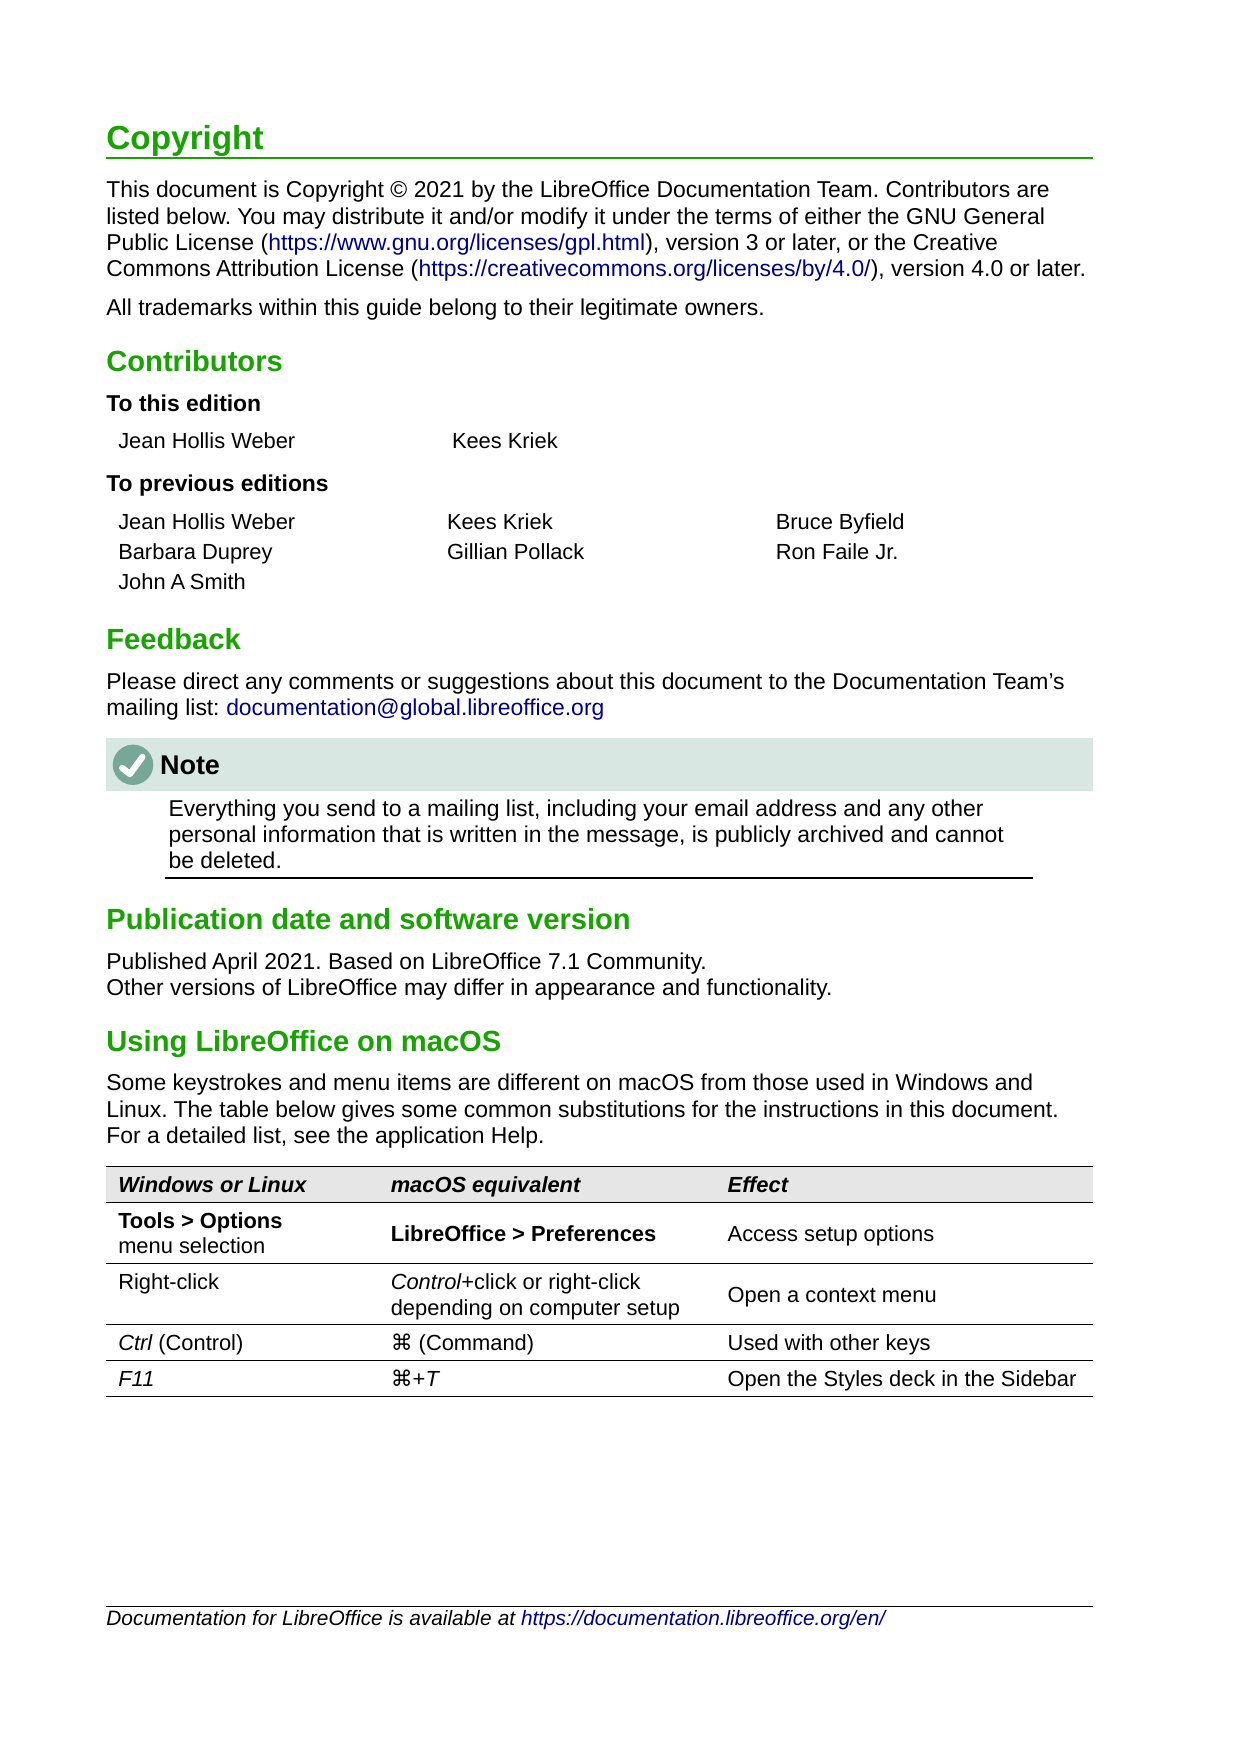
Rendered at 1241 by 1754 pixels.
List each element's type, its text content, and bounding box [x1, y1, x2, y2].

table_cell Access setup options [716, 1203, 1093, 1263]
table_cell Gillian Pollack [435, 539, 764, 569]
text Published April 2021. Based on LibreOffice 7.1 Community. Other versions of LibreOffice may differ in appearance and functionality. [106, 948, 1093, 1000]
text Some keystrokes and menu items are different on macOS from those used in Windows and Linux. The table below gives some common substitutions for the instructions in this document. For a detailed list, see the application Help. [106, 1069, 1093, 1148]
table_cell Barbara Duprey [106, 539, 435, 569]
subtitle Feedback [106, 622, 1093, 656]
table_header Effect [716, 1167, 1093, 1202]
subtitle Copyright [106, 118, 1093, 157]
table_header [766, 429, 1093, 458]
text To this edition [106, 389, 1093, 416]
text Please direct any comments or suggestions about this document to the Documentation Team’s mailing list: documentation@global.libreoffice.org [106, 668, 1093, 720]
subtitle Using LibreOffice on macOS [106, 1024, 1093, 1057]
table_cell F11 [106, 1361, 379, 1396]
text This document is Copyright © 2021 by the LibreOffice Documentation Team. Contributors are listed below. You may distribute it and/or modify it under the terms of either the GNU General Public License (https://www.gnu.org/licenses/gpl.html), version 3 or later, or the Creative Commons Attribution License (https://creativecommons.org/licenses/by/4.0/), version 4.0 or later. [106, 176, 1093, 282]
text All trademarks within this guide belong to their legitimate owners. [106, 294, 1093, 321]
table_cell Open a context menu [716, 1264, 1093, 1324]
table_header Kees Kriek [440, 429, 766, 458]
table_cell Used with other keys [716, 1325, 1093, 1360]
subtitle Contributors [106, 344, 1093, 378]
table_cell Tools > Options menu selection [106, 1203, 379, 1263]
table_header Windows or Linux [106, 1167, 379, 1202]
table_cell ⌘ (Command) [379, 1325, 716, 1360]
table_header macOS equivalent [379, 1167, 716, 1202]
subtitle Publication date and software version [106, 902, 1093, 936]
table_header Kees Kriek [435, 509, 764, 539]
table_cell Open the Styles deck in the Sidebar [716, 1361, 1093, 1396]
table_cell [435, 569, 764, 599]
table_cell John A Smith [106, 569, 435, 599]
table_header Jean Hollis Weber [106, 429, 440, 458]
table_cell [764, 569, 1093, 599]
table_cell ⌘+T [379, 1361, 716, 1396]
table_cell Control+click or right-click depending on computer setup [379, 1264, 716, 1324]
table_header Jean Hollis Weber [106, 509, 435, 539]
subtitle Note [106, 738, 1093, 791]
table_header Bruce Byfield [764, 509, 1093, 539]
table_cell Ron Faile Jr. [764, 539, 1093, 569]
table_cell Right-click [106, 1264, 379, 1324]
table_cell LibreOffice > Preferences [379, 1203, 716, 1263]
text Everything you send to a mailing list, including your email address and any other personal information that is written in the message, is publicly archived and cannot be deleted. [165, 791, 1033, 877]
text To previous editions [106, 470, 1093, 496]
table_cell Ctrl (Control) [106, 1325, 379, 1360]
